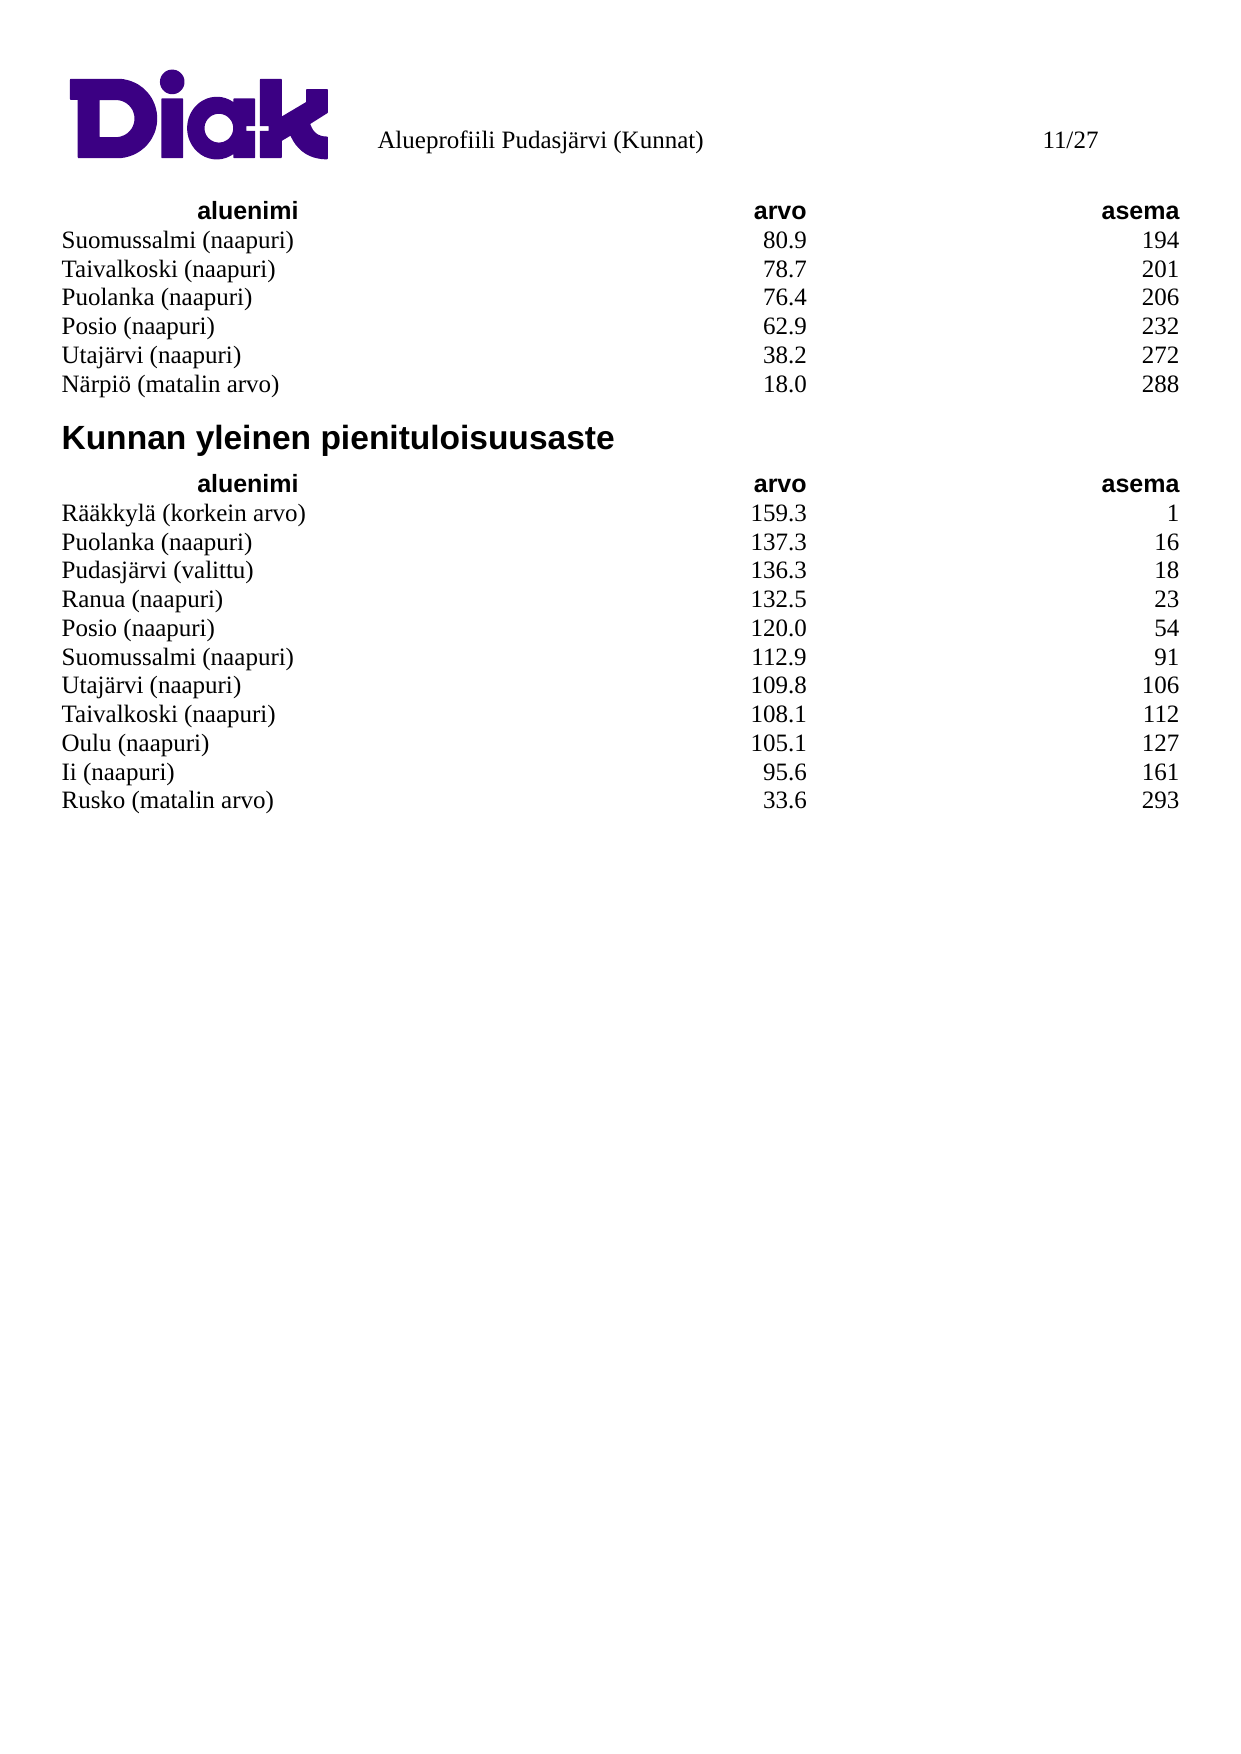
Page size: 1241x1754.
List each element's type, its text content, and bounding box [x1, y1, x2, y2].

table_cell Posio (naapuri) [61, 311, 434, 340]
table_cell Oulu (naapuri) [61, 728, 434, 757]
table_cell Ii (naapuri) [61, 757, 434, 786]
table_cell 54 [806, 613, 1179, 642]
table_cell 272 [806, 340, 1179, 369]
table_cell 62.9 [434, 311, 806, 340]
table_header arvo [434, 196, 806, 225]
table_cell Ranua (naapuri) [61, 584, 434, 613]
table_cell 18 [806, 556, 1179, 584]
table_cell Taivalkoski (naapuri) [61, 254, 434, 282]
table_cell 95.6 [434, 757, 806, 786]
table_cell 78.7 [434, 254, 806, 282]
table_cell 76.4 [434, 283, 806, 311]
table_cell 16 [806, 527, 1179, 556]
table_header arvo [434, 469, 806, 498]
table_header asema [806, 196, 1179, 225]
table_cell 23 [806, 584, 1179, 613]
table_cell 127 [806, 728, 1179, 757]
table_cell 293 [806, 786, 1179, 814]
table_cell 132.5 [434, 584, 806, 613]
table_cell Puolanka (naapuri) [61, 283, 434, 311]
table_cell 112.9 [434, 642, 806, 671]
table_cell 120.0 [434, 613, 806, 642]
table_cell 137.3 [434, 527, 806, 556]
table_cell 18.0 [434, 369, 806, 397]
table_cell 91 [806, 642, 1179, 671]
table_cell 136.3 [434, 556, 806, 584]
table_cell 1 [806, 498, 1179, 527]
table_cell Rusko (matalin arvo) [61, 786, 434, 814]
table_cell Posio (naapuri) [61, 613, 434, 642]
table_cell 38.2 [434, 340, 806, 369]
table_cell Utajärvi (naapuri) [61, 671, 434, 699]
table_cell 80.9 [434, 225, 806, 254]
table_cell 105.1 [434, 728, 806, 757]
table_cell 159.3 [434, 498, 806, 527]
table_header asema [806, 469, 1179, 498]
table_cell Utajärvi (naapuri) [61, 340, 434, 369]
table_cell 194 [806, 225, 1179, 254]
table_cell Närpiö (matalin arvo) [61, 369, 434, 397]
table_cell 109.8 [434, 671, 806, 699]
table_header aluenimi [61, 469, 434, 498]
table_cell 288 [806, 369, 1179, 397]
table_cell Suomussalmi (naapuri) [61, 642, 434, 671]
table_cell 201 [806, 254, 1179, 282]
table_cell 161 [806, 757, 1179, 786]
table_cell 112 [806, 699, 1179, 728]
table_cell 106 [806, 671, 1179, 699]
table_cell Taivalkoski (naapuri) [61, 699, 434, 728]
table_cell 232 [806, 311, 1179, 340]
subtitle Kunnan yleinen pienituloisuusaste [61, 418, 1179, 457]
table_cell Rääkkylä (korkein arvo) [61, 498, 434, 527]
table_header aluenimi [61, 196, 434, 225]
table_cell 108.1 [434, 699, 806, 728]
table_cell Puolanka (naapuri) [61, 527, 434, 556]
table_cell 206 [806, 283, 1179, 311]
table_cell Pudasjärvi (valittu) [61, 556, 434, 584]
table_cell Suomussalmi (naapuri) [61, 225, 434, 254]
table_cell 33.6 [434, 786, 806, 814]
